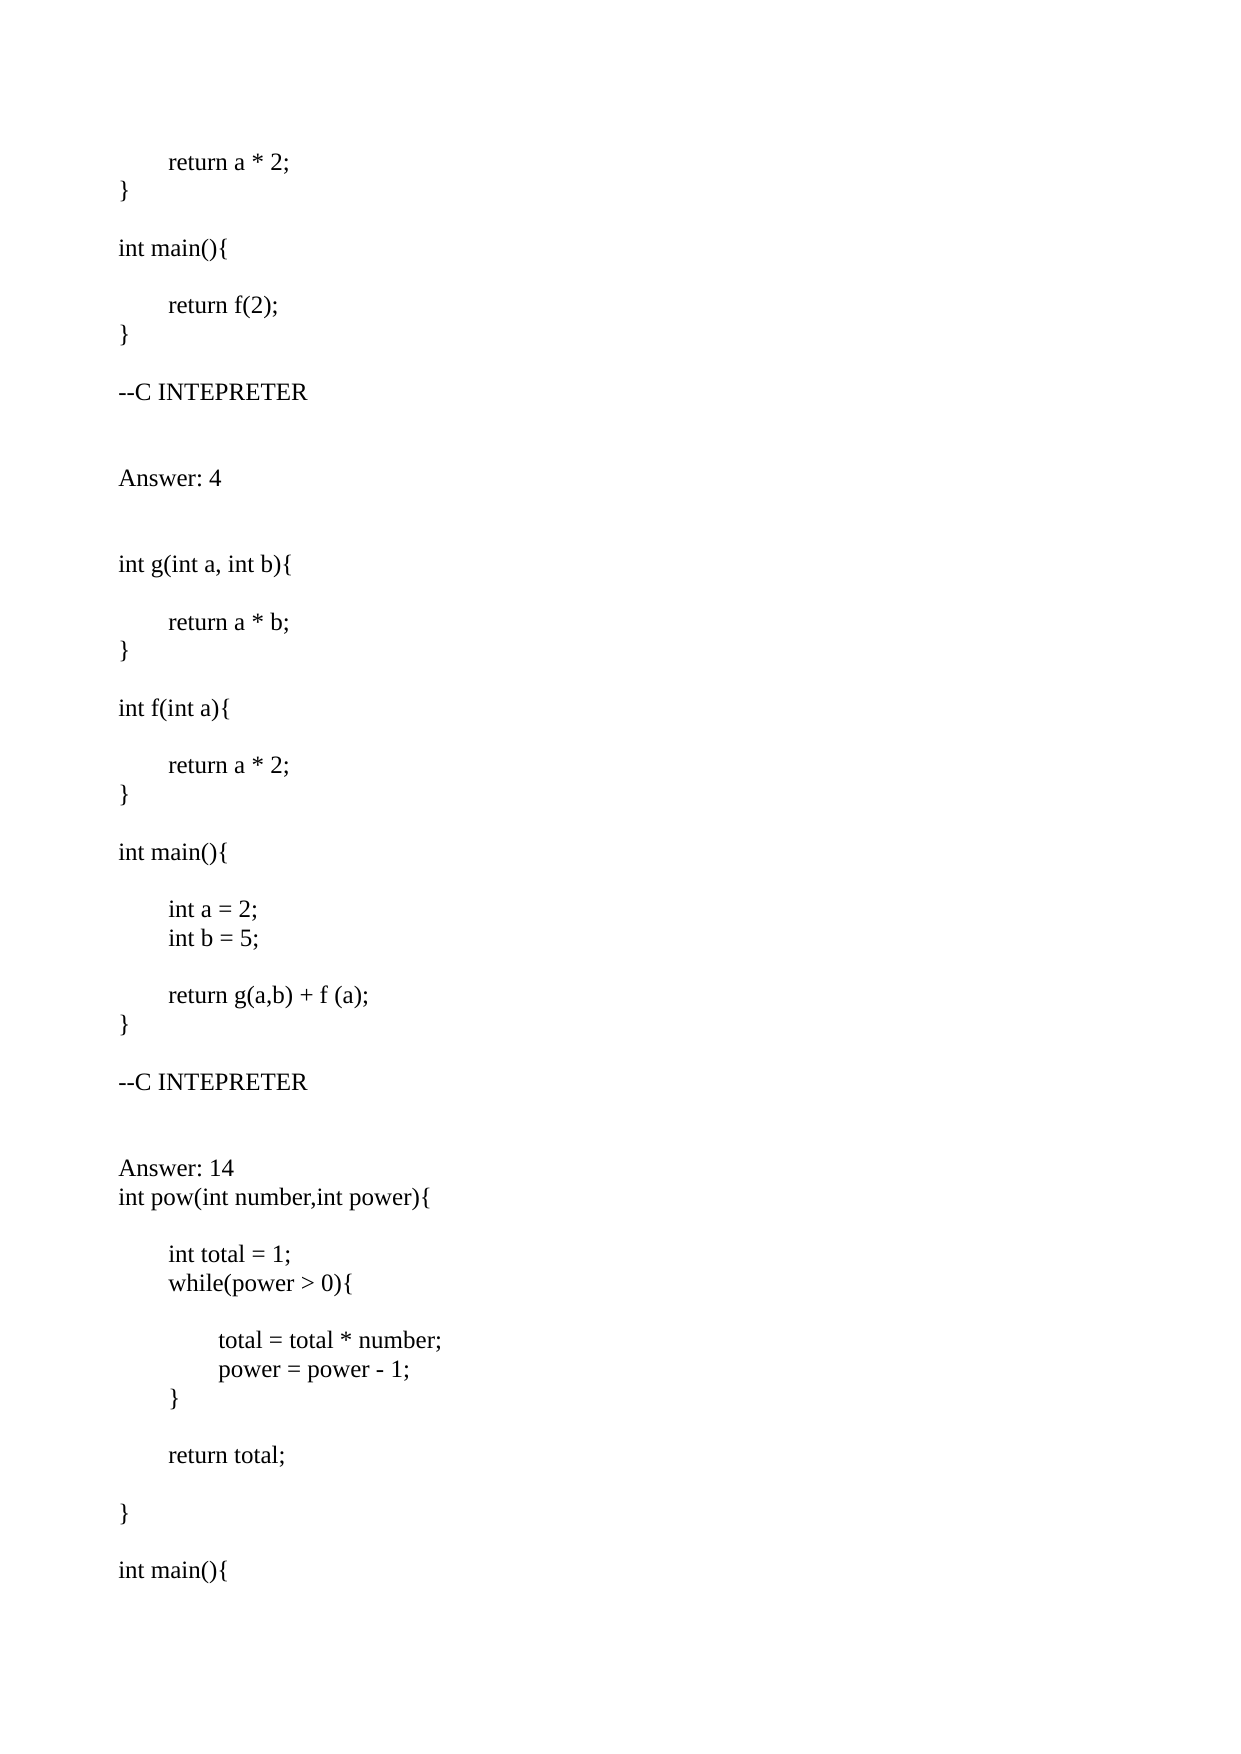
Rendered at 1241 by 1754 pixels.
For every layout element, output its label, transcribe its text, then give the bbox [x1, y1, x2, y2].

text int pow(int number,int power){ [118, 1182, 1122, 1211]
text } [118, 636, 1122, 664]
text int b = 5; [118, 923, 1122, 952]
text power = power - 1; [118, 1354, 1122, 1383]
text return f(2); [118, 291, 1122, 319]
text return a * 2; [118, 147, 1122, 176]
text Answer: 4 [118, 463, 1122, 492]
text int f(int a){ [118, 693, 1122, 722]
text } [118, 1498, 1122, 1527]
text --C INTEPRETER [118, 1067, 1122, 1096]
text --C INTEPRETER [118, 377, 1122, 406]
text } [118, 1009, 1122, 1038]
text int a = 2; [118, 894, 1122, 923]
text } [118, 779, 1122, 808]
text } [118, 319, 1122, 348]
text } [118, 176, 1122, 204]
text while(power > 0){ [118, 1268, 1122, 1297]
text int main(){ [118, 1556, 1122, 1584]
text Answer: 14 [118, 1153, 1122, 1182]
text return total; [118, 1441, 1122, 1469]
text int total = 1; [118, 1239, 1122, 1268]
text return a * 2; [118, 751, 1122, 779]
text return a * b; [118, 607, 1122, 636]
text return g(a,b) + f (a); [118, 981, 1122, 1009]
text int main(){ [118, 233, 1122, 262]
text } [118, 1383, 1122, 1412]
text total = total * number; [118, 1326, 1122, 1354]
text int main(){ [118, 837, 1122, 866]
text int g(int a, int b){ [118, 549, 1122, 578]
